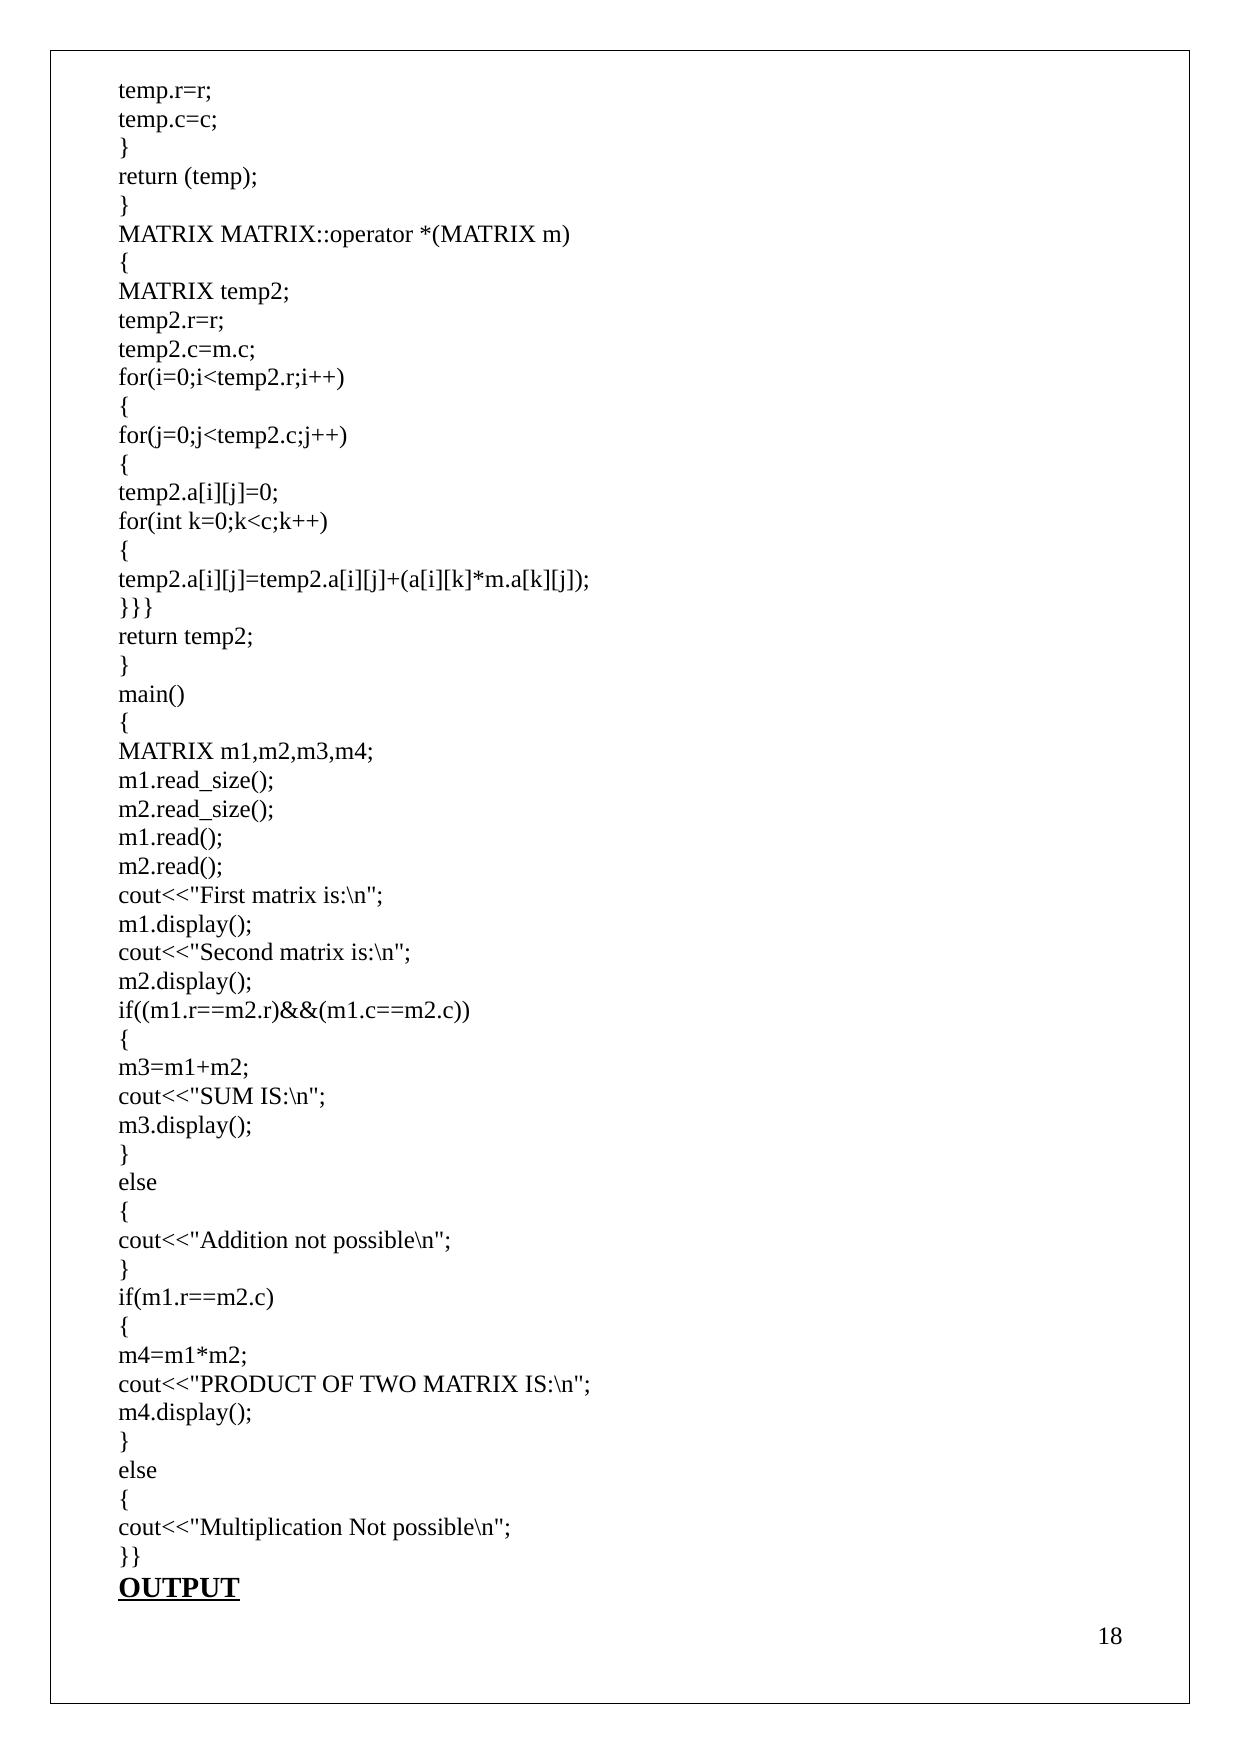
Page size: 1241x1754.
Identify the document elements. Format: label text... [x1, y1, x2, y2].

text { [118, 247, 1122, 276]
text { [118, 1311, 1122, 1340]
text { [118, 1024, 1122, 1052]
text m2.read(); [118, 851, 1122, 880]
text temp2.r=r; [118, 305, 1122, 334]
text MATRIX m1,m2,m3,m4; [118, 736, 1122, 765]
text temp2.a[i][j]=0; [118, 477, 1122, 506]
text m4.display(); [118, 1397, 1122, 1426]
text if((m1.r==m2.r)&&(m1.c==m2.c)) [118, 995, 1122, 1024]
text for(int k=0;k<c;k++) [118, 506, 1122, 535]
text main() [118, 679, 1122, 707]
text else [118, 1455, 1122, 1484]
text cout<<"First matrix is:\n"; [118, 880, 1122, 909]
text { [118, 535, 1122, 564]
text } [118, 650, 1122, 679]
text } [118, 1139, 1122, 1167]
text } [118, 1426, 1122, 1455]
text } [118, 132, 1122, 161]
text { [118, 391, 1122, 420]
text { [118, 1484, 1122, 1512]
text cout<<"Multiplication Not possible\n"; [118, 1512, 1122, 1541]
text m2.read_size(); [118, 794, 1122, 822]
text temp.c=c; [118, 104, 1122, 132]
text return temp2; [118, 621, 1122, 650]
text { [118, 1196, 1122, 1225]
text for(j=0;j<temp2.c;j++) [118, 420, 1122, 449]
text cout<<"PRODUCT OF TWO MATRIX IS:\n"; [118, 1369, 1122, 1397]
text m1.display(); [118, 909, 1122, 937]
text if(m1.r==m2.c) [118, 1282, 1122, 1311]
text MATRIX temp2; [118, 276, 1122, 305]
text } [118, 1254, 1122, 1282]
text m2.display(); [118, 966, 1122, 995]
text cout<<"Second matrix is:\n"; [118, 937, 1122, 966]
text OUTPUT [118, 1570, 1122, 1603]
text for(i=0;i<temp2.r;i++) [118, 362, 1122, 391]
text m3.display(); [118, 1110, 1122, 1139]
text { [118, 707, 1122, 736]
text }}} [118, 592, 1122, 621]
text cout<<"SUM IS:\n"; [118, 1081, 1122, 1110]
text m1.read_size(); [118, 765, 1122, 794]
text cout<<"Addition not possible\n"; [118, 1225, 1122, 1254]
text MATRIX MATRIX::operator *(MATRIX m) [118, 219, 1122, 247]
text temp2.c=m.c; [118, 334, 1122, 362]
text temp.r=r; [118, 75, 1122, 104]
text }} [118, 1541, 1122, 1570]
text m1.read(); [118, 822, 1122, 851]
text m3=m1+m2; [118, 1052, 1122, 1081]
text } [118, 190, 1122, 219]
text { [118, 449, 1122, 477]
text m4=m1*m2; [118, 1340, 1122, 1369]
text else [118, 1167, 1122, 1196]
text return (temp); [118, 161, 1122, 190]
text temp2.a[i][j]=temp2.a[i][j]+(a[i][k]*m.a[k][j]); [118, 564, 1122, 592]
